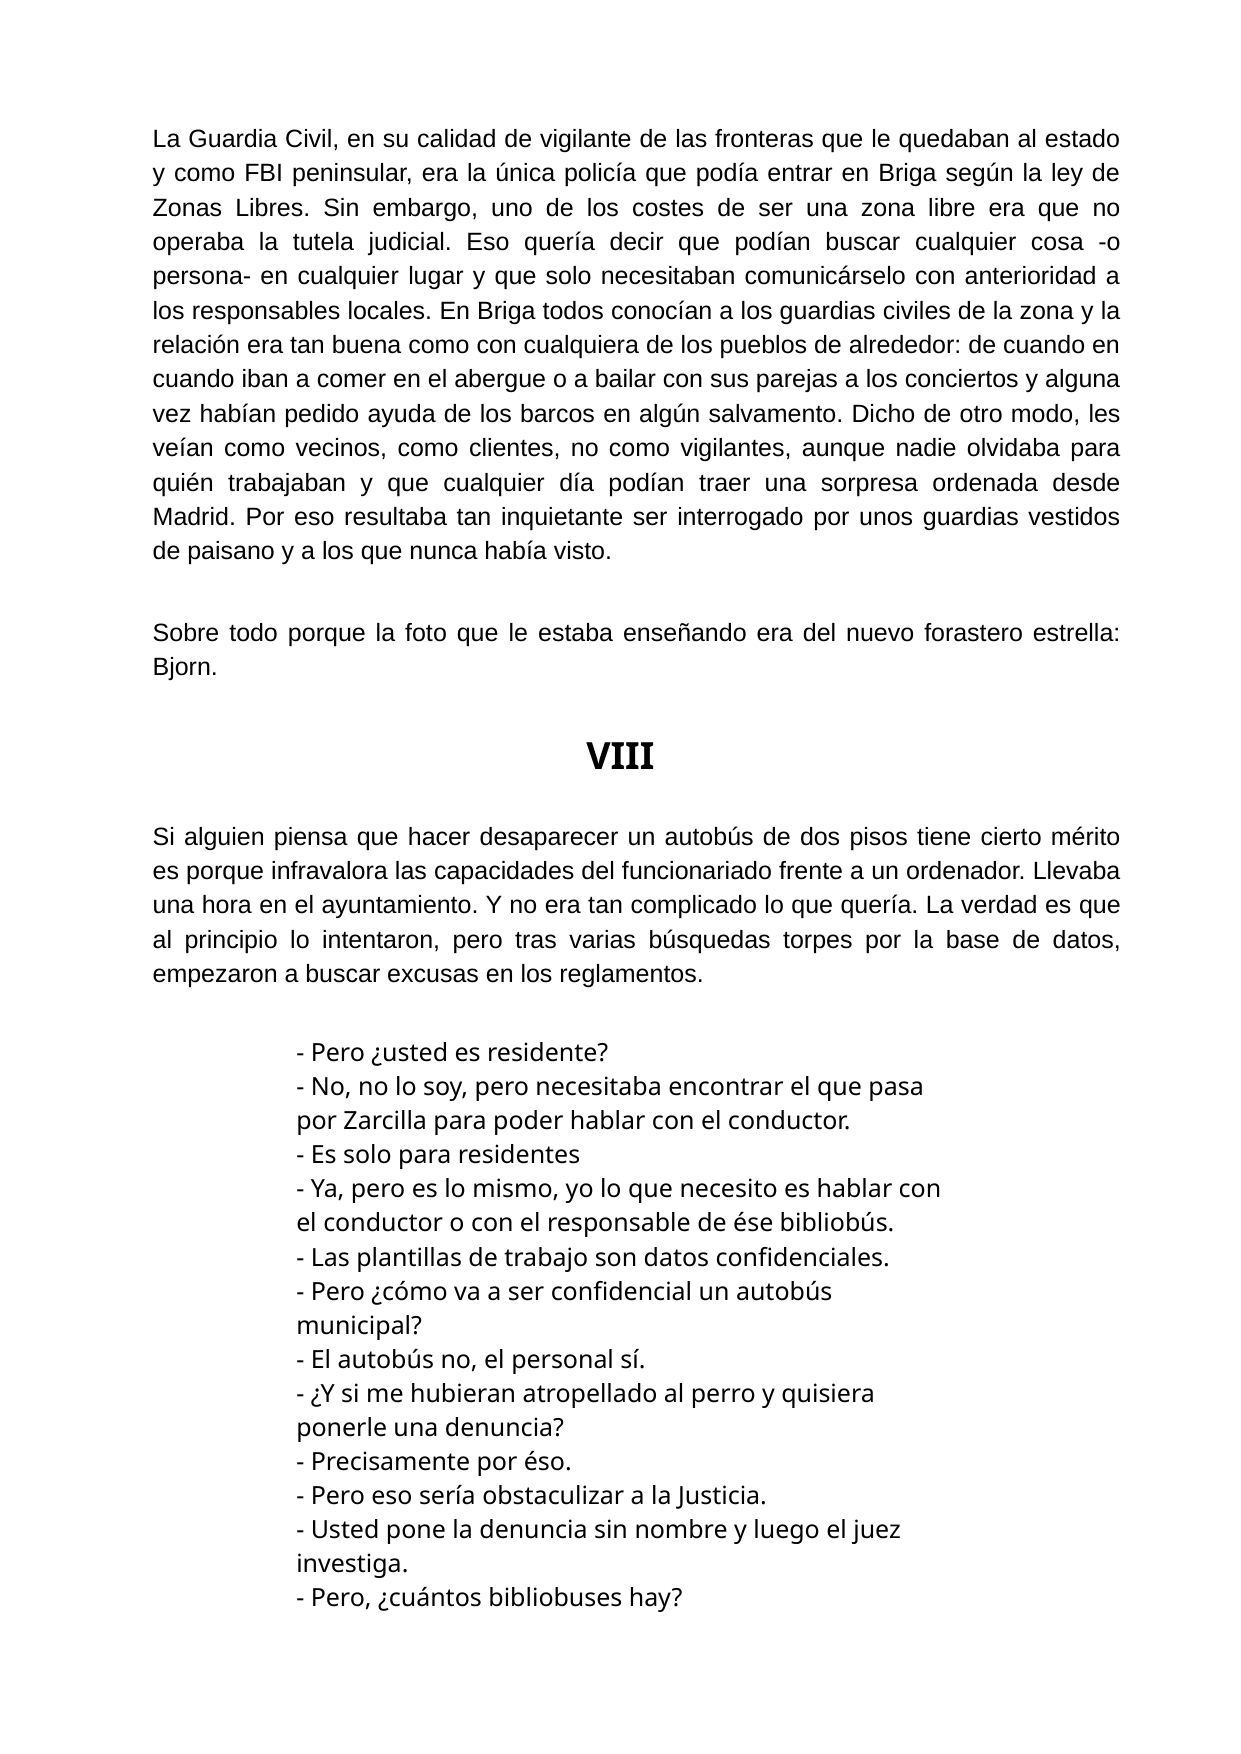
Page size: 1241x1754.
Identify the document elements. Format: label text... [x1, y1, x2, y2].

text - Pero ¿usted es residente? - No, no lo soy, pero necesitaba encontrar el que pasa por Zarcilla para poder hablar con el conductor. - Es solo para residentes - Ya, pero es lo mismo, yo lo que necesito es hablar con el conductor o con el responsable de ése bibliobús. - Las plantillas de trabajo son datos confidenciales. - Pero ¿cómo va a ser confidencial un autobús municipal? - El autobús no, el personal sí. - ¿Y si me hubieran atropellado al perro y quisiera ponerle una denuncia? - Precisamente por éso. - Pero eso sería obstaculizar a la Justicia. - Usted pone la denuncia sin nombre y luego el juez investiga. - Pero, ¿cuántos bibliobuses hay? [296, 1035, 944, 1614]
text Si alguien piensa que hacer desaparecer un autobús de dos pisos tiene cierto mérito es porque infravalora las capacidades del funcionariado frente a un ordenador. Llevaba una hora en el ayuntamiento. Y no era tan complicado lo que quería. La verdad es que al principio lo intentaron, pero tras varias búsquedas torpes por la base de datos, empezaron a buscar excusas en los reglamentos. [152, 816, 1122, 988]
subtitle VIII [118, 729, 1122, 780]
text La Guardia Civil, en su calidad de vigilante de las fronteras que le quedaban al estado y como FBI peninsular, era la única policía que podía entrar en Briga según la ley de Zonas Libres. Sin embargo, uno de los costes de ser una zona libre era que no operaba la tutela judicial. Eso quería decir que podían buscar cualquier cosa -o persona- en cualquier lugar y que solo necesitaban comunicárselo con anterioridad a los responsables locales. En Briga todos conocían a los guardias civiles de la zona y la relación era tan buena como con cualquiera de los pueblos de alrededor: de cuando en cuando iban a comer en el abergue o a bailar con sus parejas a los conciertos y alguna vez habían pedido ayuda de los barcos en algún salvamento. Dicho de otro modo, les veían como vecinos, como clientes, no como vigilantes, aunque nadie olvidaba para quién trabajaban y que cualquier día podían traer una sorpresa ordenada desde Madrid. Por eso resultaba tan inquietante ser interrogado por unos guardias vestidos de paisano y a los que nunca había visto. [152, 118, 1122, 565]
text Sobre todo porque la foto que le estaba enseñando era del nuevo forastero estrella: Bjorn. [152, 612, 1122, 681]
